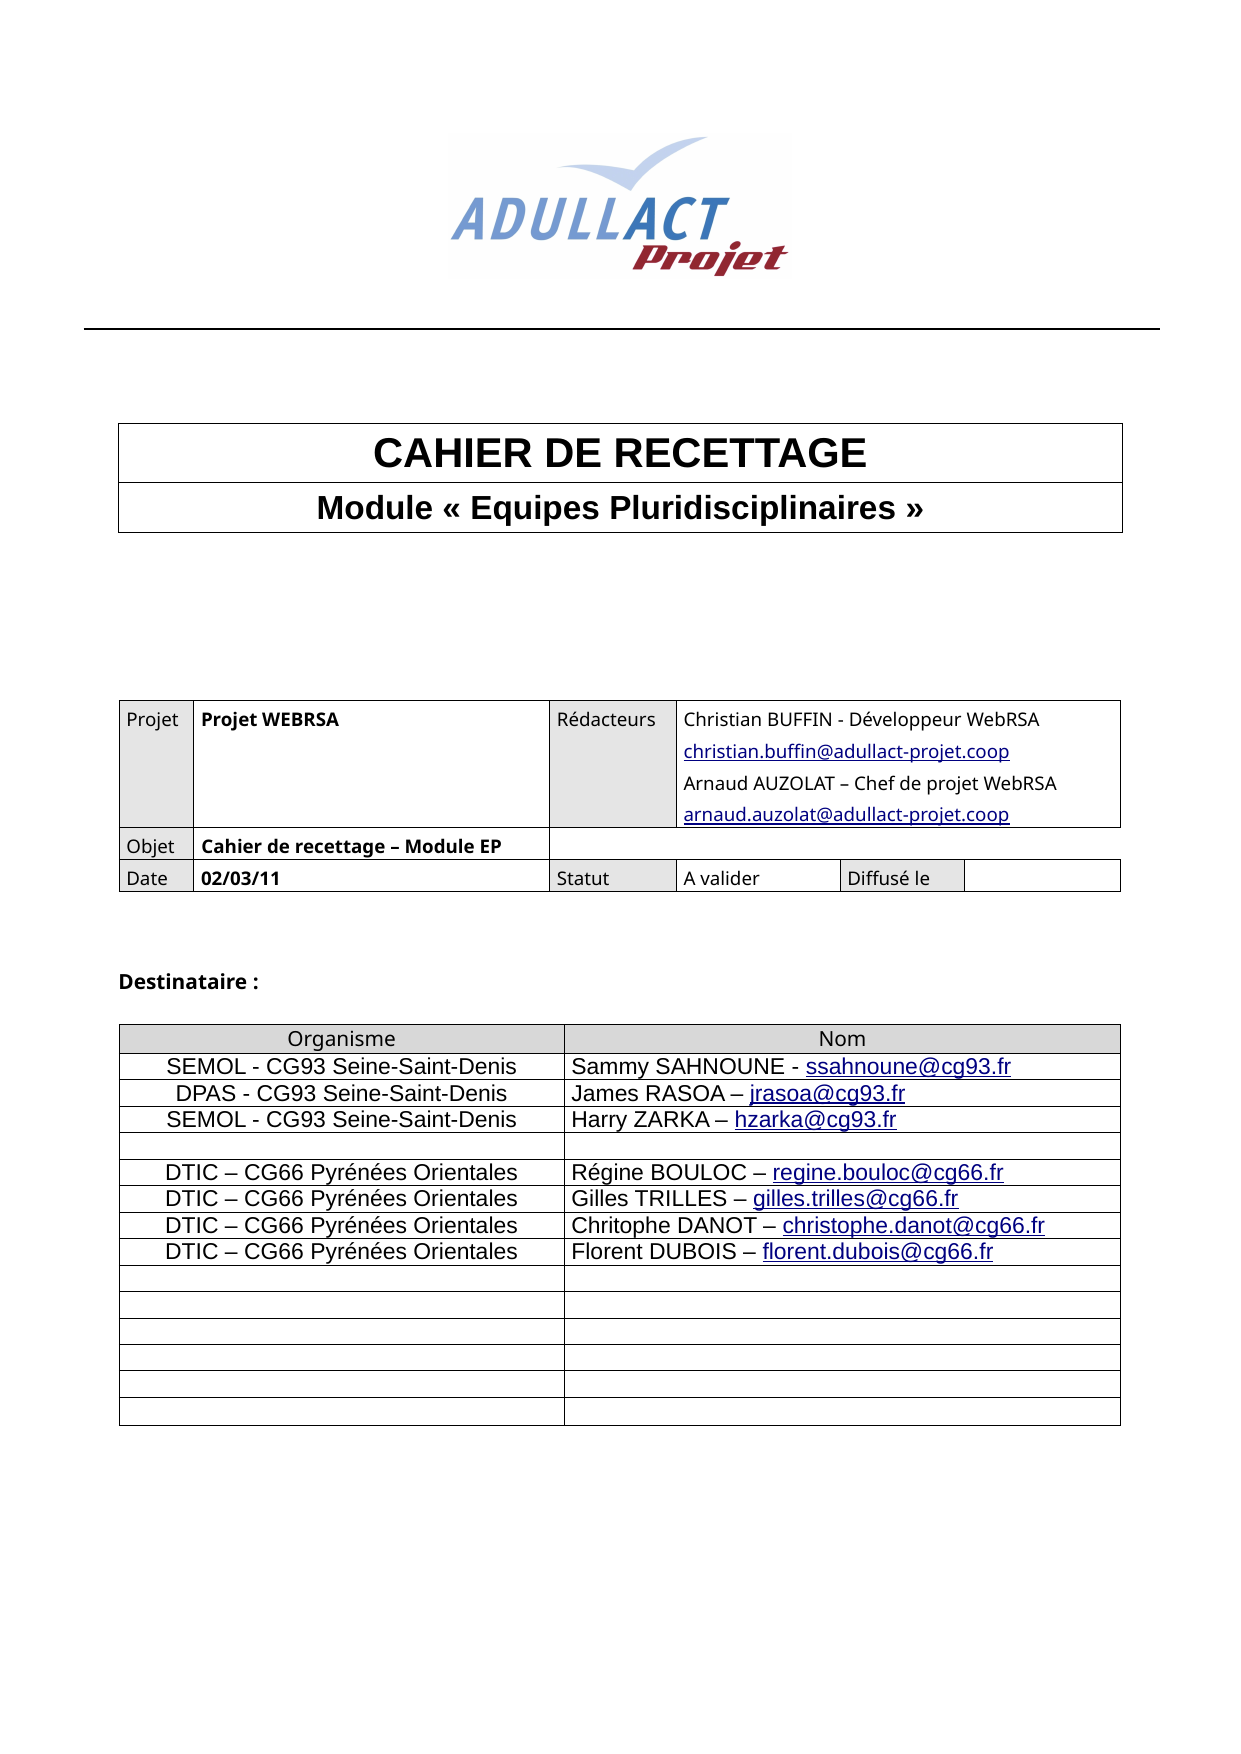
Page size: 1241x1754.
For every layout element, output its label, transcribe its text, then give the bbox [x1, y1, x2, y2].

table_cell Régine BOULOC – regine.bouloc@cg66.fr [565, 1160, 1120, 1185]
table_cell [565, 1345, 1120, 1370]
text Destinataire : [118, 967, 1122, 996]
table_cell Diffusé le [841, 860, 964, 891]
table_cell Florent DUBOIS – florent.dubois@cg66.fr [565, 1239, 1120, 1264]
table_cell DTIC – CG66 Pyrénées Orientales [120, 1160, 564, 1185]
table_cell [565, 1319, 1120, 1344]
table_cell 03/02/11 [194, 860, 549, 891]
table_cell SEMOL - CG93 Seine-Saint-Denis [120, 1054, 564, 1079]
picture [448, 133, 792, 279]
table_header CAHIER DE RECETTAGE [119, 424, 1122, 482]
table_cell DPAS - CG93 Seine-Saint-Denis [120, 1080, 564, 1106]
table_cell [120, 1398, 564, 1425]
table_cell Statut [550, 860, 676, 891]
table_cell Date [120, 860, 193, 891]
table_cell DTIC – CG66 Pyrénées Orientales [120, 1213, 564, 1238]
table_cell James RASOA – jrasoa@cg93.fr [565, 1080, 1120, 1106]
table_cell [965, 860, 1120, 891]
table_cell [120, 1319, 564, 1344]
table_cell DTIC – CG66 Pyrénées Orientales [120, 1186, 564, 1212]
table_cell [120, 1371, 564, 1397]
table_header Christian BUFFIN - Développeur WebRSA christian.buffin@adullact-projet.coop Arnaud AUZOLAT – Chef de projet WebRSA arnaud.auzolat@adullact-projet.coop [677, 701, 1120, 827]
table_cell [120, 1292, 564, 1317]
table_header Projet WEBRSA [194, 701, 549, 827]
table_header Projet [120, 701, 193, 827]
table_cell Harry ZARKA – hzarka@cg93.fr [565, 1107, 1120, 1132]
table_cell [565, 1292, 1120, 1317]
table_cell Chritophe DANOT – christophe.danot@cg66.fr [565, 1213, 1120, 1238]
table_cell DTIC – CG66 Pyrénées Orientales [120, 1239, 564, 1264]
table_cell [550, 828, 1120, 859]
table_cell [565, 1398, 1120, 1425]
table_header Nom [565, 1025, 1120, 1053]
table_cell Gilles TRILLES – gilles.trilles@cg66.fr [565, 1186, 1120, 1212]
table_header Rédacteurs [550, 701, 676, 827]
table_cell A valider [677, 860, 840, 891]
table_header Organisme [120, 1025, 564, 1053]
table_cell [120, 1266, 564, 1291]
table_cell Objet [120, 828, 193, 859]
table_cell [120, 1345, 564, 1370]
table_cell Module « Equipes Pluridisciplinaires » [119, 483, 1122, 532]
table_cell SEMOL - CG93 Seine-Saint-Denis [120, 1107, 564, 1132]
table_cell [565, 1133, 1120, 1159]
table_cell [565, 1371, 1120, 1397]
table_cell [120, 1133, 564, 1159]
table_cell Sammy SAHNOUNE - ssahnoune@cg93.fr [565, 1054, 1120, 1079]
table_cell Cahier de recettage – Module EP [194, 828, 549, 859]
table_cell [565, 1266, 1120, 1291]
